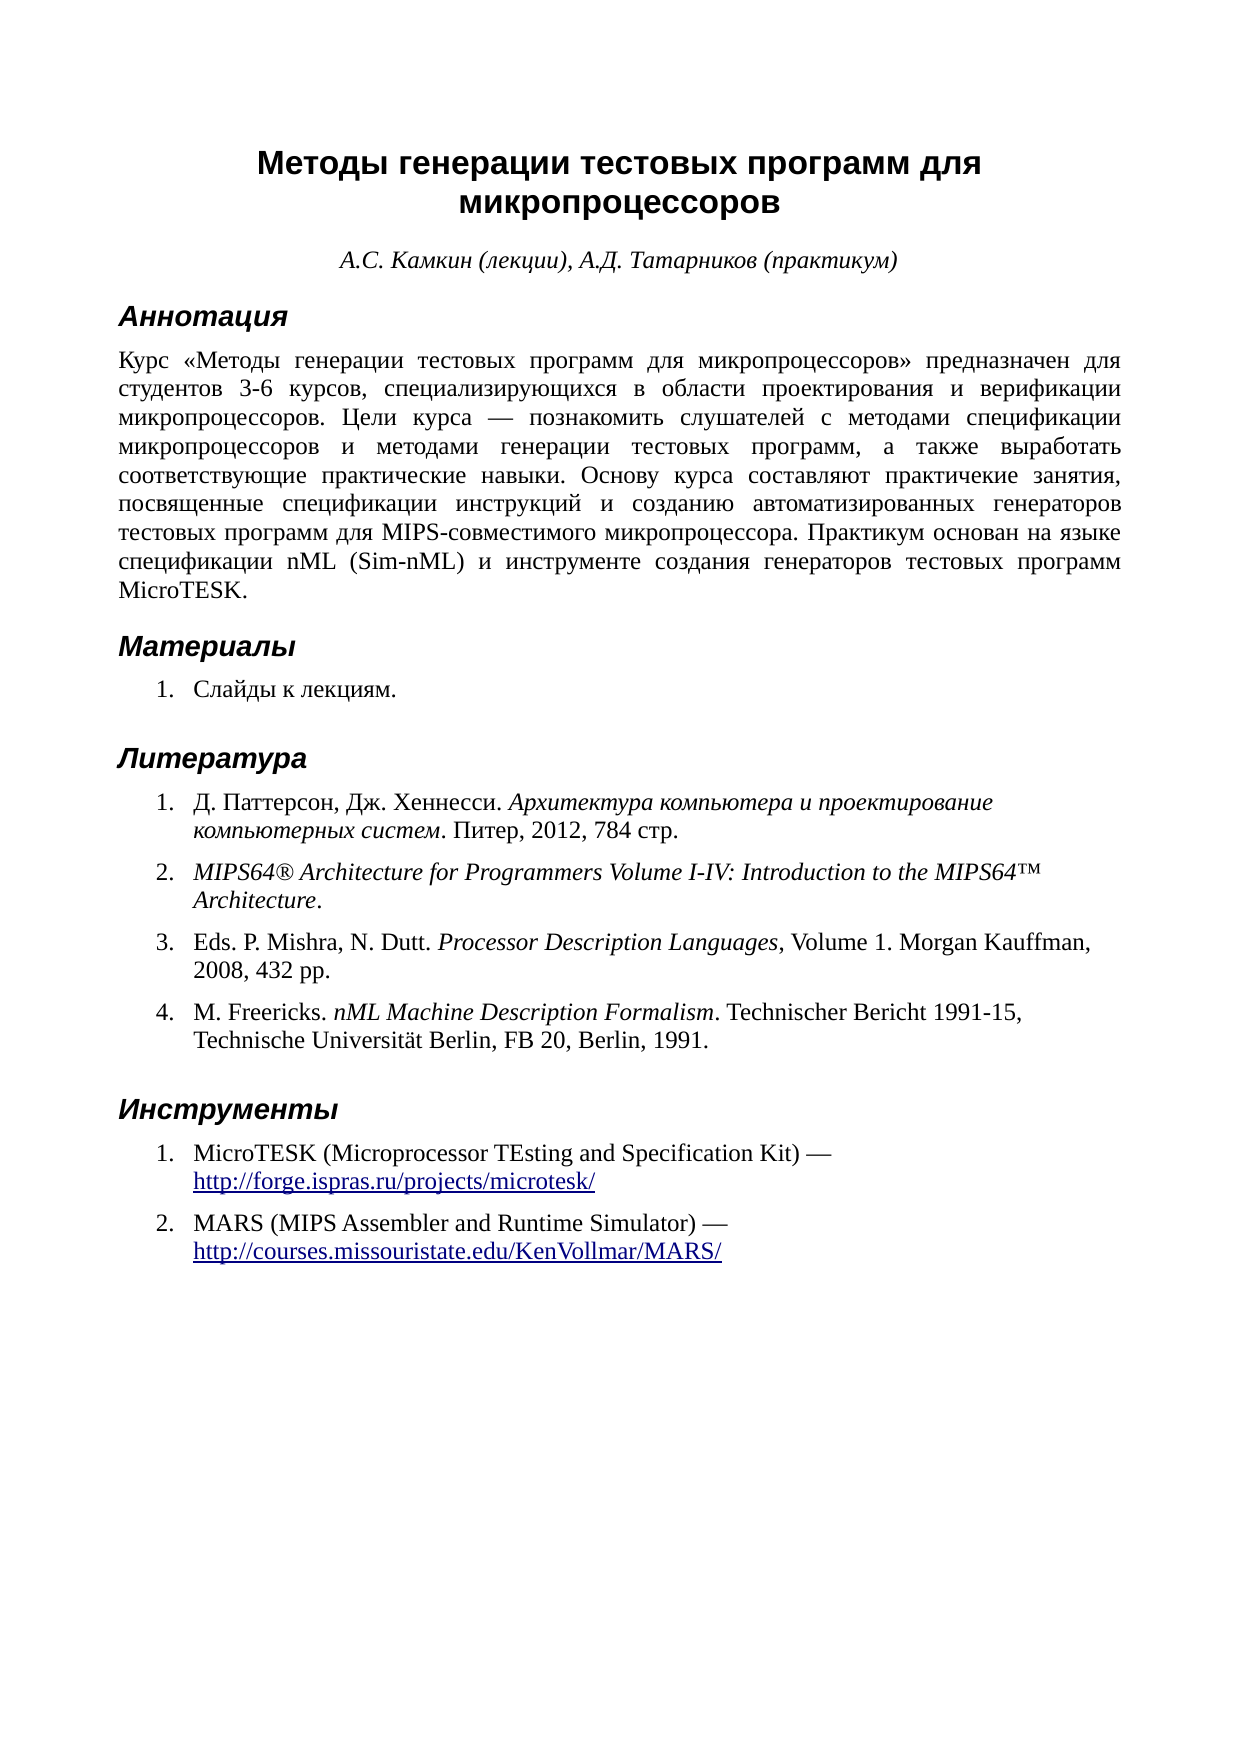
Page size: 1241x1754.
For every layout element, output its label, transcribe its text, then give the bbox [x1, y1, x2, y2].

list Д. Паттерсон, Дж. Хеннесси. Архитектура компьютера и проектирование компьютерных систем. Питер, 2012, 784 стр. [156, 787, 1122, 844]
list MIPS64® Architecture for Programmers Volume I-IV: Introduction to the MIPS64™ Architecture. [156, 857, 1122, 914]
subtitle Материалы [118, 628, 1122, 662]
subtitle Методы генерации тестовых программ для микропроцессоров [117, 143, 1122, 220]
list Слайды к лекциям. [156, 674, 1122, 703]
subtitle Аннотация [118, 299, 1122, 332]
subtitle Литература [118, 741, 1122, 774]
list MARS (MIPS Assembler and Runtime Simulator) — http://courses.missouristate.edu/KenVollmar/MARS/ [156, 1208, 1122, 1265]
text Курс «Методы генерации тестовых программ для микропроцессоров» предназначен для студентов 3-6 курсов, специализирующихся в области проектирования и верификации микропроцессоров. Цели курса — познакомить слушателей с методами спецификации микропроцессоров и методами генерации тестовых программ, а также выработать соответствующие практические навыки. Основу курса составляют практичекие занятия, посвященные спецификации инструкций и созданию автоматизированных генераторов тестовых программ для MIPS-совместимого микропроцессора. Практикум основан на языке спецификации nML (Sim-nML) и инструменте создания генераторов тестовых программ MicroTESK. [118, 345, 1122, 603]
list Eds. P. Mishra, N. Dutt. Processor Description Languages, Volume 1. Morgan Kauffman, 2008, 432 pp. [156, 927, 1122, 984]
subtitle Инструменты [118, 1092, 1122, 1125]
list MicroTESK (Microprocessor TEsting and Specification Kit) — http://forge.ispras.ru/projects/microtesk/ [156, 1138, 1122, 1195]
text А.С. Камкин (лекции), А.Д. Татарников (практикум) [118, 245, 1122, 274]
list M. Freericks. nML Machine Description Formalism. Technischer Bericht 1991-15, Technische Universität Berlin, FB 20, Berlin, 1991. [156, 997, 1122, 1054]
